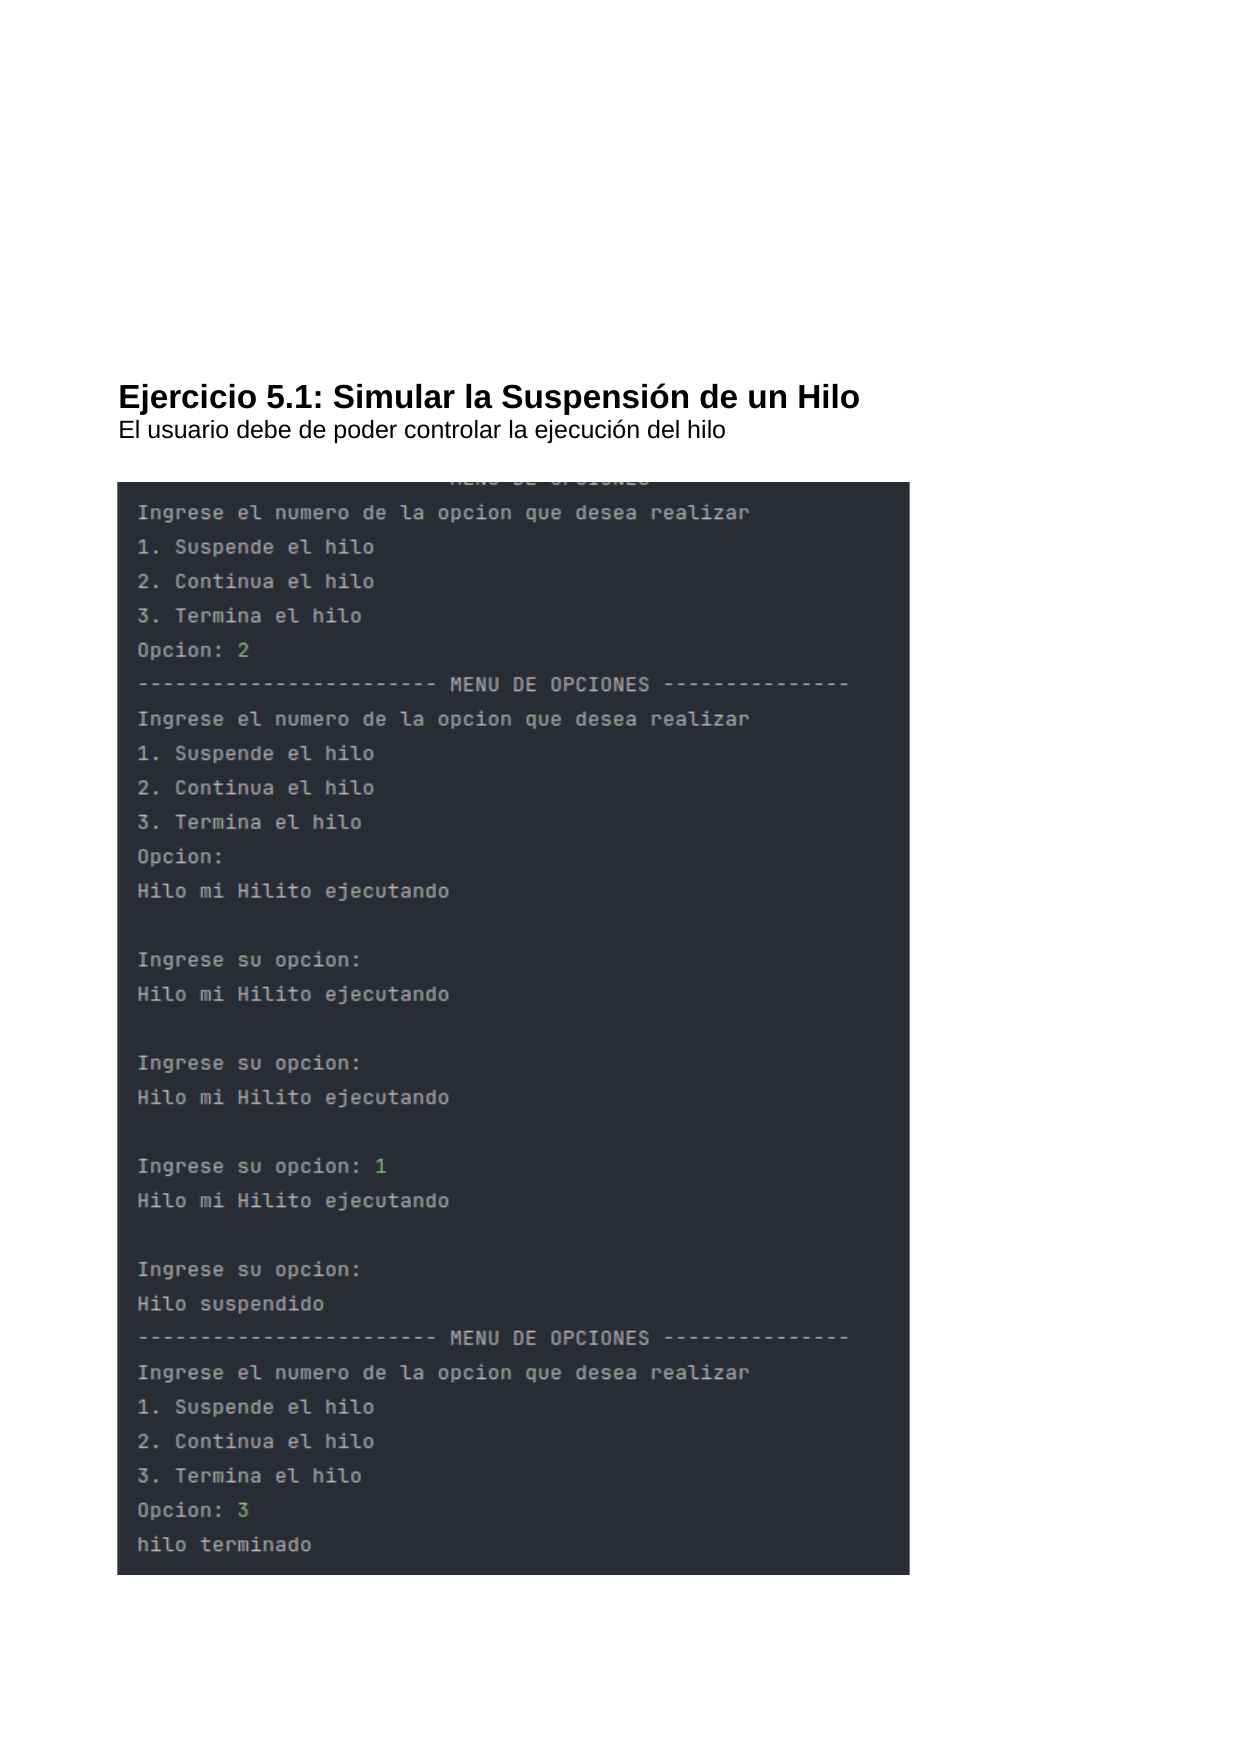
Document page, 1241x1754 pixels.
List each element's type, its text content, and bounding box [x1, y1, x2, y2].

text El usuario debe de poder controlar la ejecución del hilo [118, 415, 1122, 444]
picture [117, 482, 910, 1575]
text Ejercicio 5.1: Simular la Suspensión de un Hilo [118, 377, 1122, 415]
